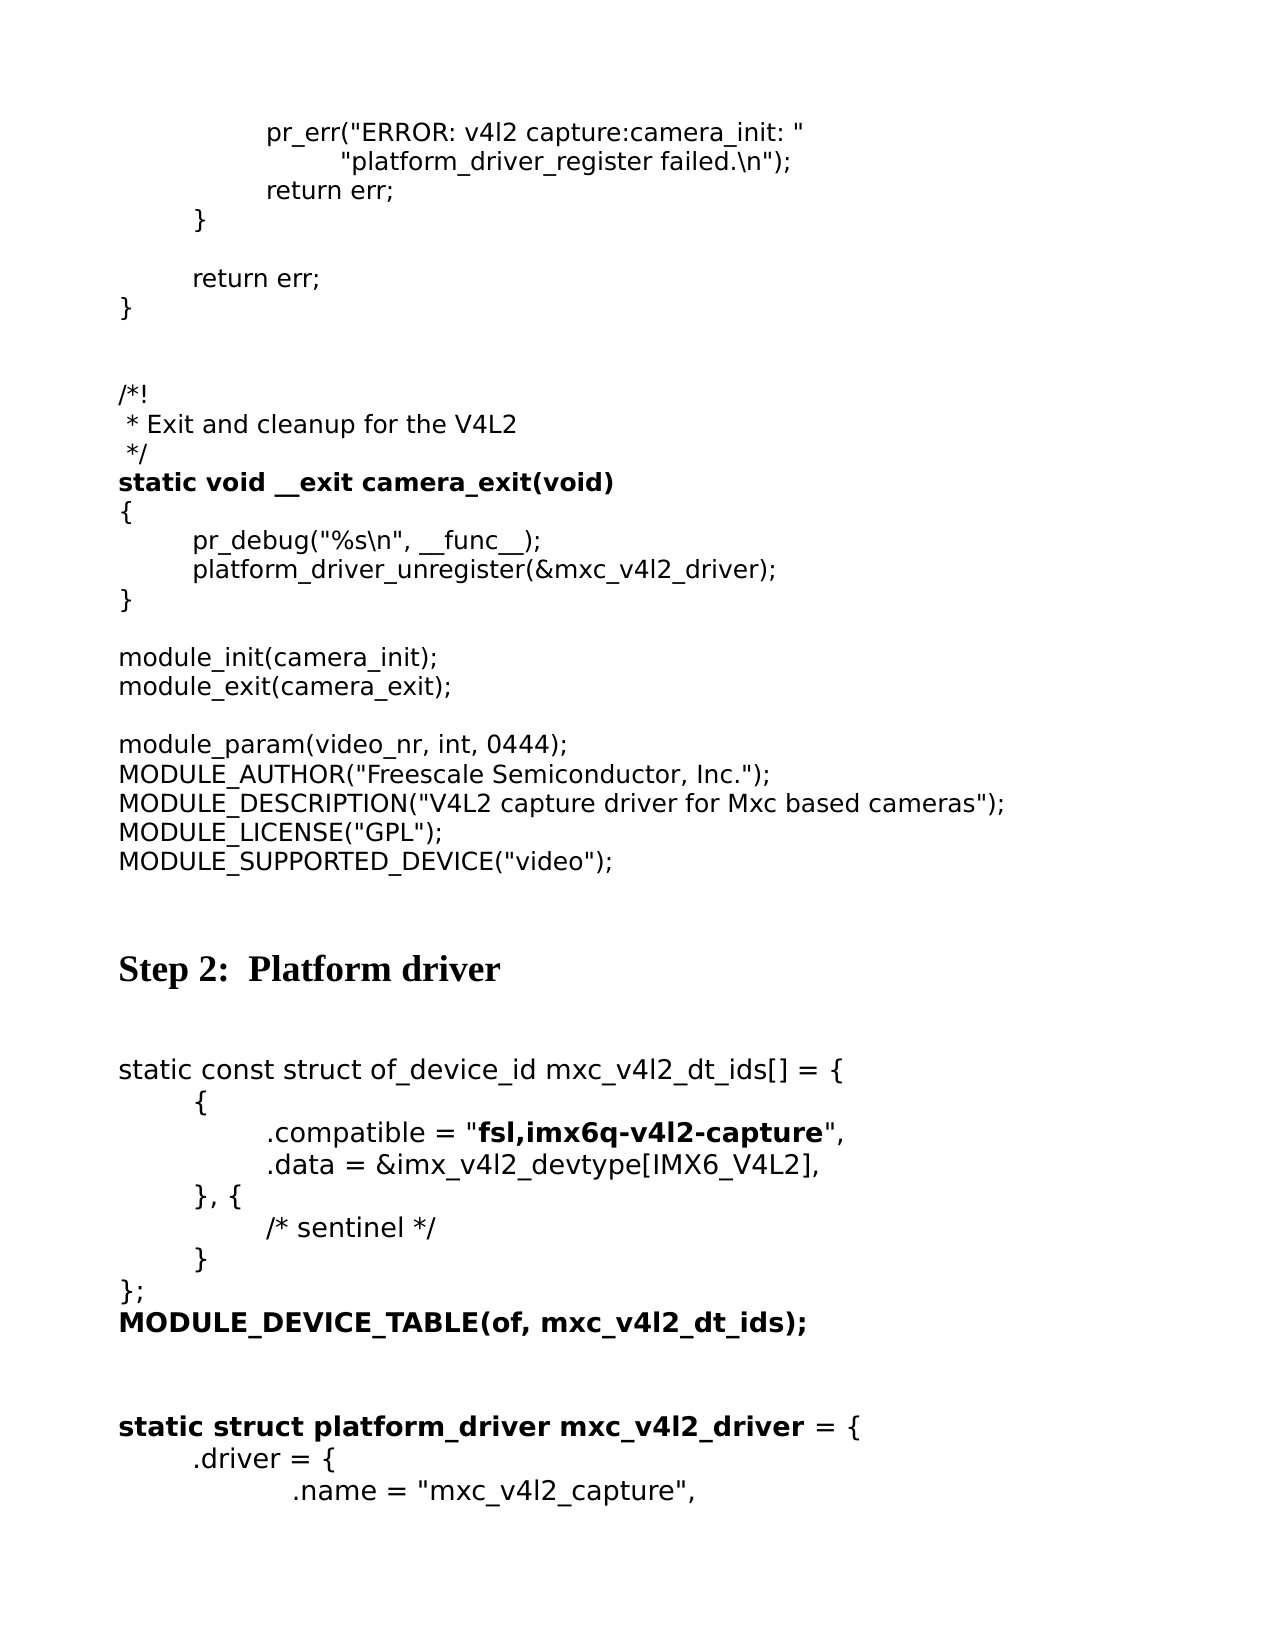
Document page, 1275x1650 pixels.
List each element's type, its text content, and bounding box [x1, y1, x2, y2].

text MODULE_AUTHOR("Freescale Semiconductor, Inc."); [118, 760, 1157, 789]
text MODULE_DEVICE_TABLE(of, mxc_v4l2_dt_ids); [118, 1307, 1157, 1338]
text { [118, 1086, 1157, 1117]
text */ [118, 439, 1157, 468]
text } [118, 1244, 1157, 1275]
text "platform_driver_register failed.\n"); [118, 147, 1157, 176]
text } [118, 293, 1157, 322]
text module_exit(camera_exit); [118, 672, 1157, 701]
text MODULE_LICENSE("GPL"); [118, 818, 1157, 847]
text static struct platform_driver mxc_v4l2_driver = { [118, 1412, 1157, 1443]
text module_init(camera_init); [118, 643, 1157, 672]
text .driver = { [118, 1443, 1157, 1475]
text MODULE_SUPPORTED_DEVICE("video"); [118, 847, 1157, 876]
text MODULE_DESCRIPTION("V4L2 capture driver for Mxc based cameras"); [118, 789, 1157, 818]
text return err; [118, 176, 1157, 206]
text return err; [118, 264, 1157, 293]
text } [118, 585, 1157, 614]
text .compatible = "fsl,imx6q-v4l2-capture", [118, 1117, 1157, 1149]
text .name = "mxc_v4l2_capture", [118, 1475, 1157, 1506]
text * Exit and cleanup for the V4L2 [118, 410, 1157, 439]
text pr_debug("%s\n", __func__); [118, 526, 1157, 556]
text /*! [118, 381, 1157, 410]
text static const struct of_device_id mxc_v4l2_dt_ids[] = { [118, 1054, 1157, 1086]
text static void __exit camera_exit(void) [118, 468, 1157, 497]
subtitle Step 2: Platform driver [118, 946, 1157, 989]
text .data = &imx_v4l2_devtype[IMX6_V4L2], [118, 1149, 1157, 1181]
text }; [118, 1275, 1157, 1307]
text pr_err("ERROR: v4l2 capture:camera_init: " [118, 118, 1157, 147]
text }, { [118, 1181, 1157, 1212]
text module_param(video_nr, int, 0444); [118, 731, 1157, 760]
text /* sentinel */ [118, 1212, 1157, 1244]
text } [118, 206, 1157, 235]
text platform_driver_unregister(&mxc_v4l2_driver); [118, 556, 1157, 585]
text { [118, 497, 1157, 526]
